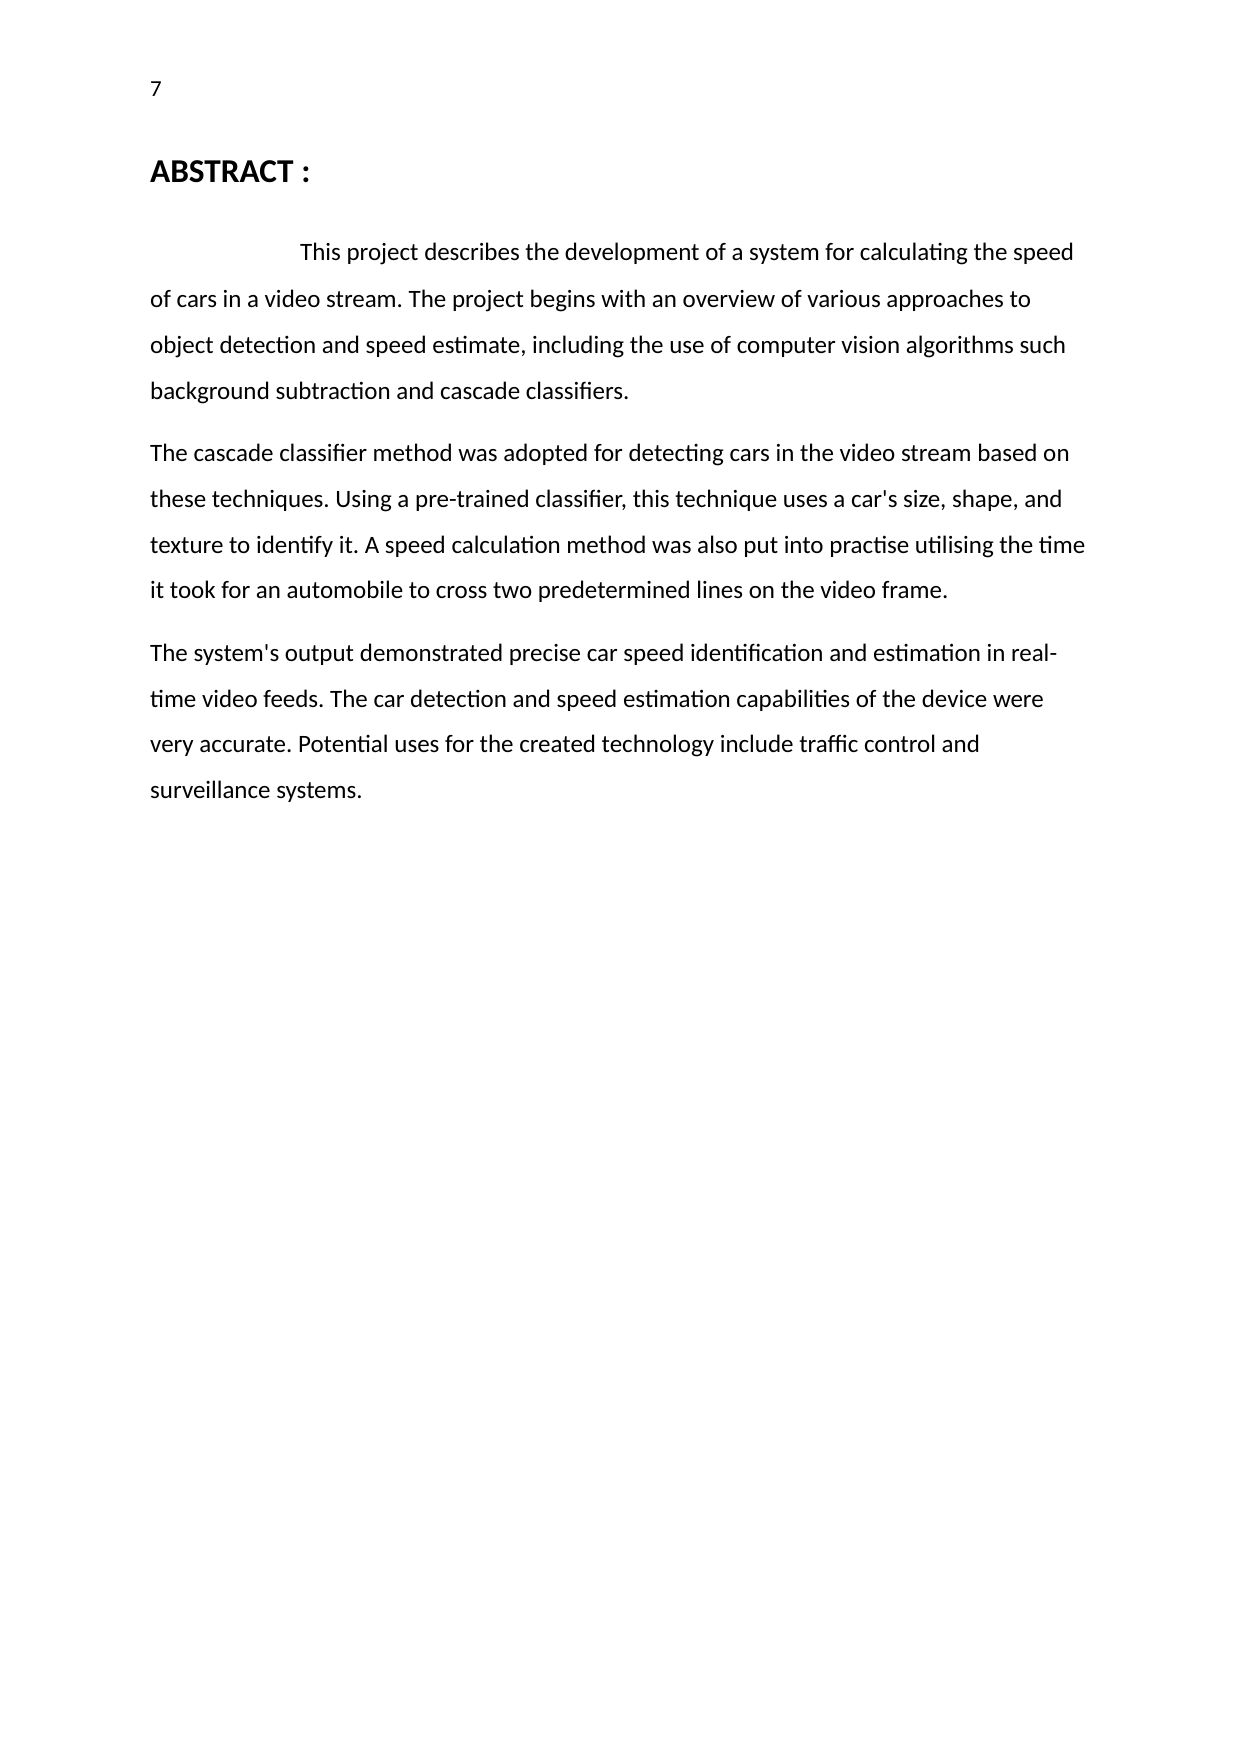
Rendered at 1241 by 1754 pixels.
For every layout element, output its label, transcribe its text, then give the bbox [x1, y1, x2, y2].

text ABSTRACT : [150, 150, 1090, 191]
text The cascade classifier method was adopted for detecting cars in the video stream based on these techniques. Using a pre-trained classifier, this technique uses a car's size, shape, and texture to identify it. A speed calculation method was also put into practise utilising the time it took for an automobile to cross two predetermined lines on the video frame. [150, 437, 1090, 605]
text This project describes the development of a system for calculating the speed of cars in a video stream. The project begins with an overview of various approaches to object detection and speed estimate, including the use of computer vision algorithms such background subtraction and cascade classifiers. [150, 228, 1090, 406]
text The system's output demonstrated precise car speed identification and estimation in real-time video feeds. The car detection and speed estimation capabilities of the device were very accurate. Potential uses for the created technology include traffic control and surveillance systems. [150, 637, 1090, 805]
